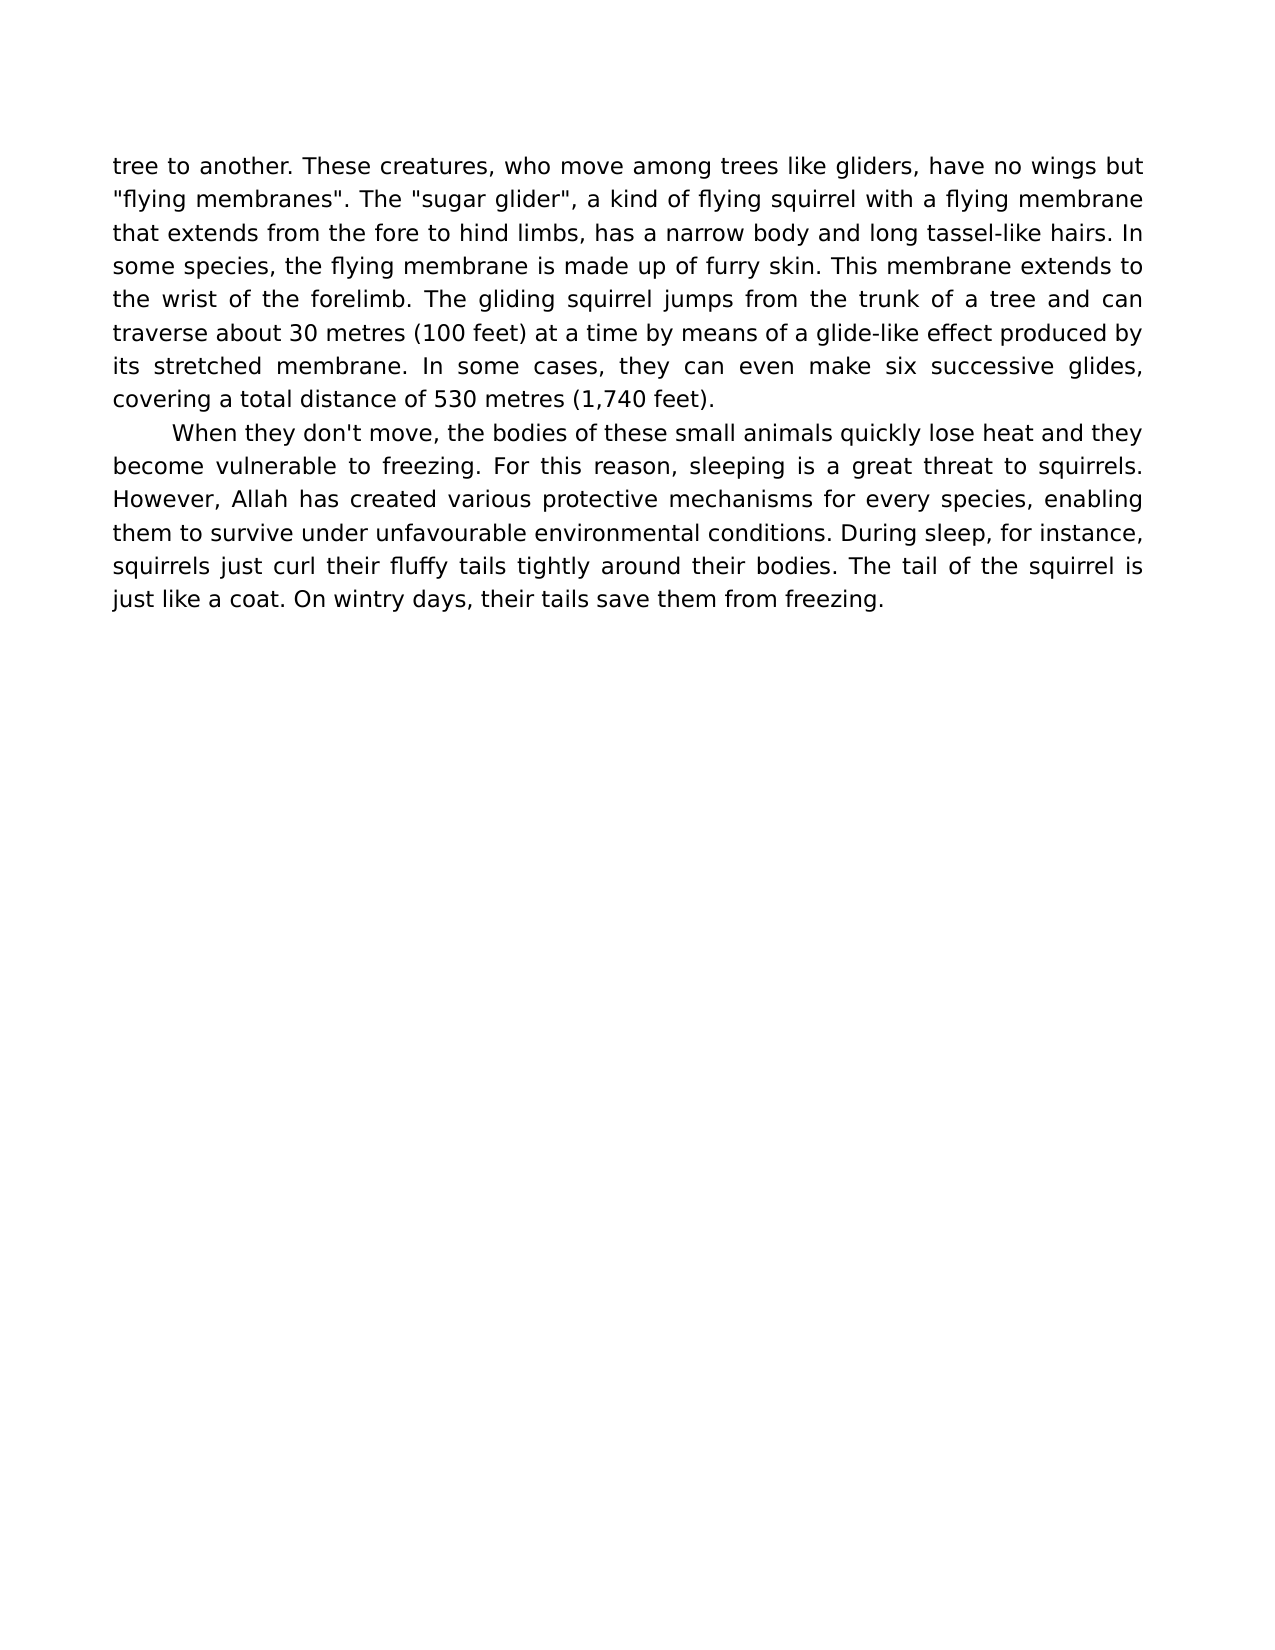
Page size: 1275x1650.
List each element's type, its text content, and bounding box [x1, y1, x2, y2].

text tree to another. These creatures, who move among trees like gliders, have no wings but "flying membranes". The "sugar glider", a kind of flying squirrel with a flying membrane that extends from the fore to hind limbs, has a narrow body and long tassel-like hairs. In some species, the flying membrane is made up of furry skin. This membrane extends to the wrist of the forelimb. The gliding squirrel jumps from the trunk of a tree and can traverse about 30 metres (100 feet) at a time by means of a glide-like effect produced by its stretched membrane. In some cases, they can even make six successive glides, covering a total distance of 530 metres (1,740 feet). [112, 148, 1145, 414]
text When they don't move, the bodies of these small animals quickly lose heat and they become vulnerable to freezing. For this reason, sleeping is a great threat to squirrels. However, Allah has created various protective mechanisms for every species, enabling them to survive under unfavourable environmental conditions. During sleep, for instance, squirrels just curl their fluffy tails tightly around their bodies. The tail of the squirrel is just like a coat. On wintry days, their tails save them from freezing. [112, 414, 1145, 614]
